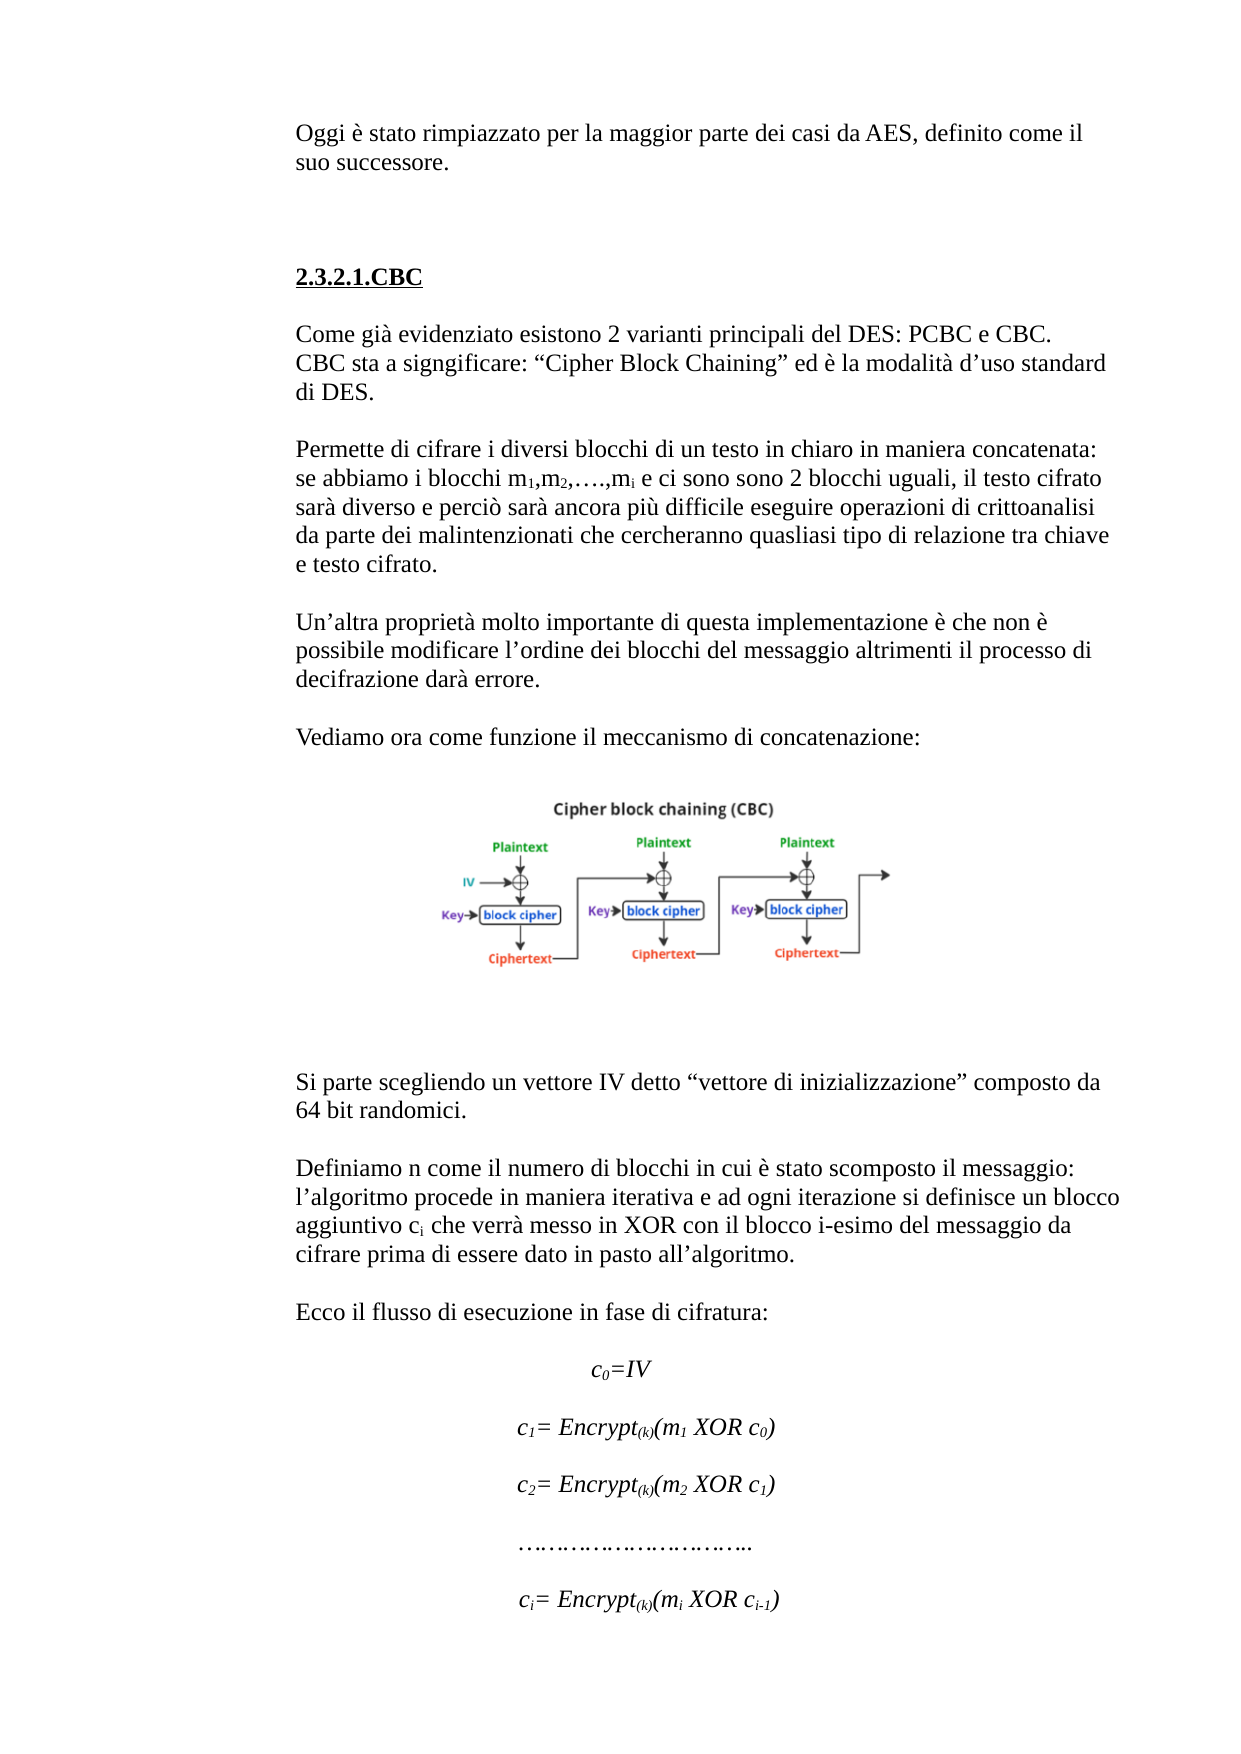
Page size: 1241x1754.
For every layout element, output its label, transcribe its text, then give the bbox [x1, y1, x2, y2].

text Definiamo n come il numero di blocchi in cui è stato scomposto il messaggio: [295, 1153, 1122, 1182]
text c1= Encrypt(k)(m1 XOR c0) [295, 1412, 1122, 1441]
text CBC sta a signgificare: “Cipher Block Chaining” ed è la modalità d’uso standard di DES. [295, 348, 1122, 406]
picture [436, 788, 893, 983]
text l’algoritmo procede in maniera iterativa e ad ogni iterazione si definisce un blocco aggiuntivo ci che verrà messo in XOR con il blocco i-esimo del messaggio da cifrare prima di essere dato in pasto all’algoritmo. [295, 1182, 1122, 1268]
text Vediamo ora come funzione il meccanismo di concatenazione: [295, 722, 1122, 751]
text se abbiamo i blocchi m1,m2,….,mi e ci sono sono 2 blocchi uguali, il testo cifrato sarà diverso e perciò sarà ancora più difficile eseguire operazioni di crittoanalisi da parte dei malintenzionati che cercheranno quasliasi tipo di relazione tra chiave e testo cifrato. [295, 463, 1122, 578]
text Oggi è stato rimpiazzato per la maggior parte dei casi da AES, definito come il suo successore. [295, 118, 1122, 176]
text Ecco il flusso di esecuzione in fase di cifratura: [295, 1297, 1122, 1326]
text Permette di cifrare i diversi blocchi di un testo in chiaro in maniera concatenata: [295, 434, 1122, 463]
text ………………………….. [118, 1527, 1122, 1556]
text 2.3.2.1.CBC [295, 262, 1122, 291]
text Si parte scegliendo un vettore IV detto “vettore di inizializzazione” composto da 64 bit randomici. [295, 1067, 1122, 1124]
text c0=IV [295, 1354, 1122, 1383]
text Come già evidenziato esistono 2 varianti principali del DES: PCBC e CBC. [295, 319, 1122, 348]
text ci= Encrypt(k)(mi XOR ci-1) [118, 1584, 1122, 1613]
text Un’altra proprietà molto importante di questa implementazione è che non è possibile modificare l’ordine dei blocchi del messaggio altrimenti il processo di decifrazione darà errore. [295, 607, 1122, 693]
text c2= Encrypt(k)(m2 XOR c1) [295, 1469, 1122, 1498]
